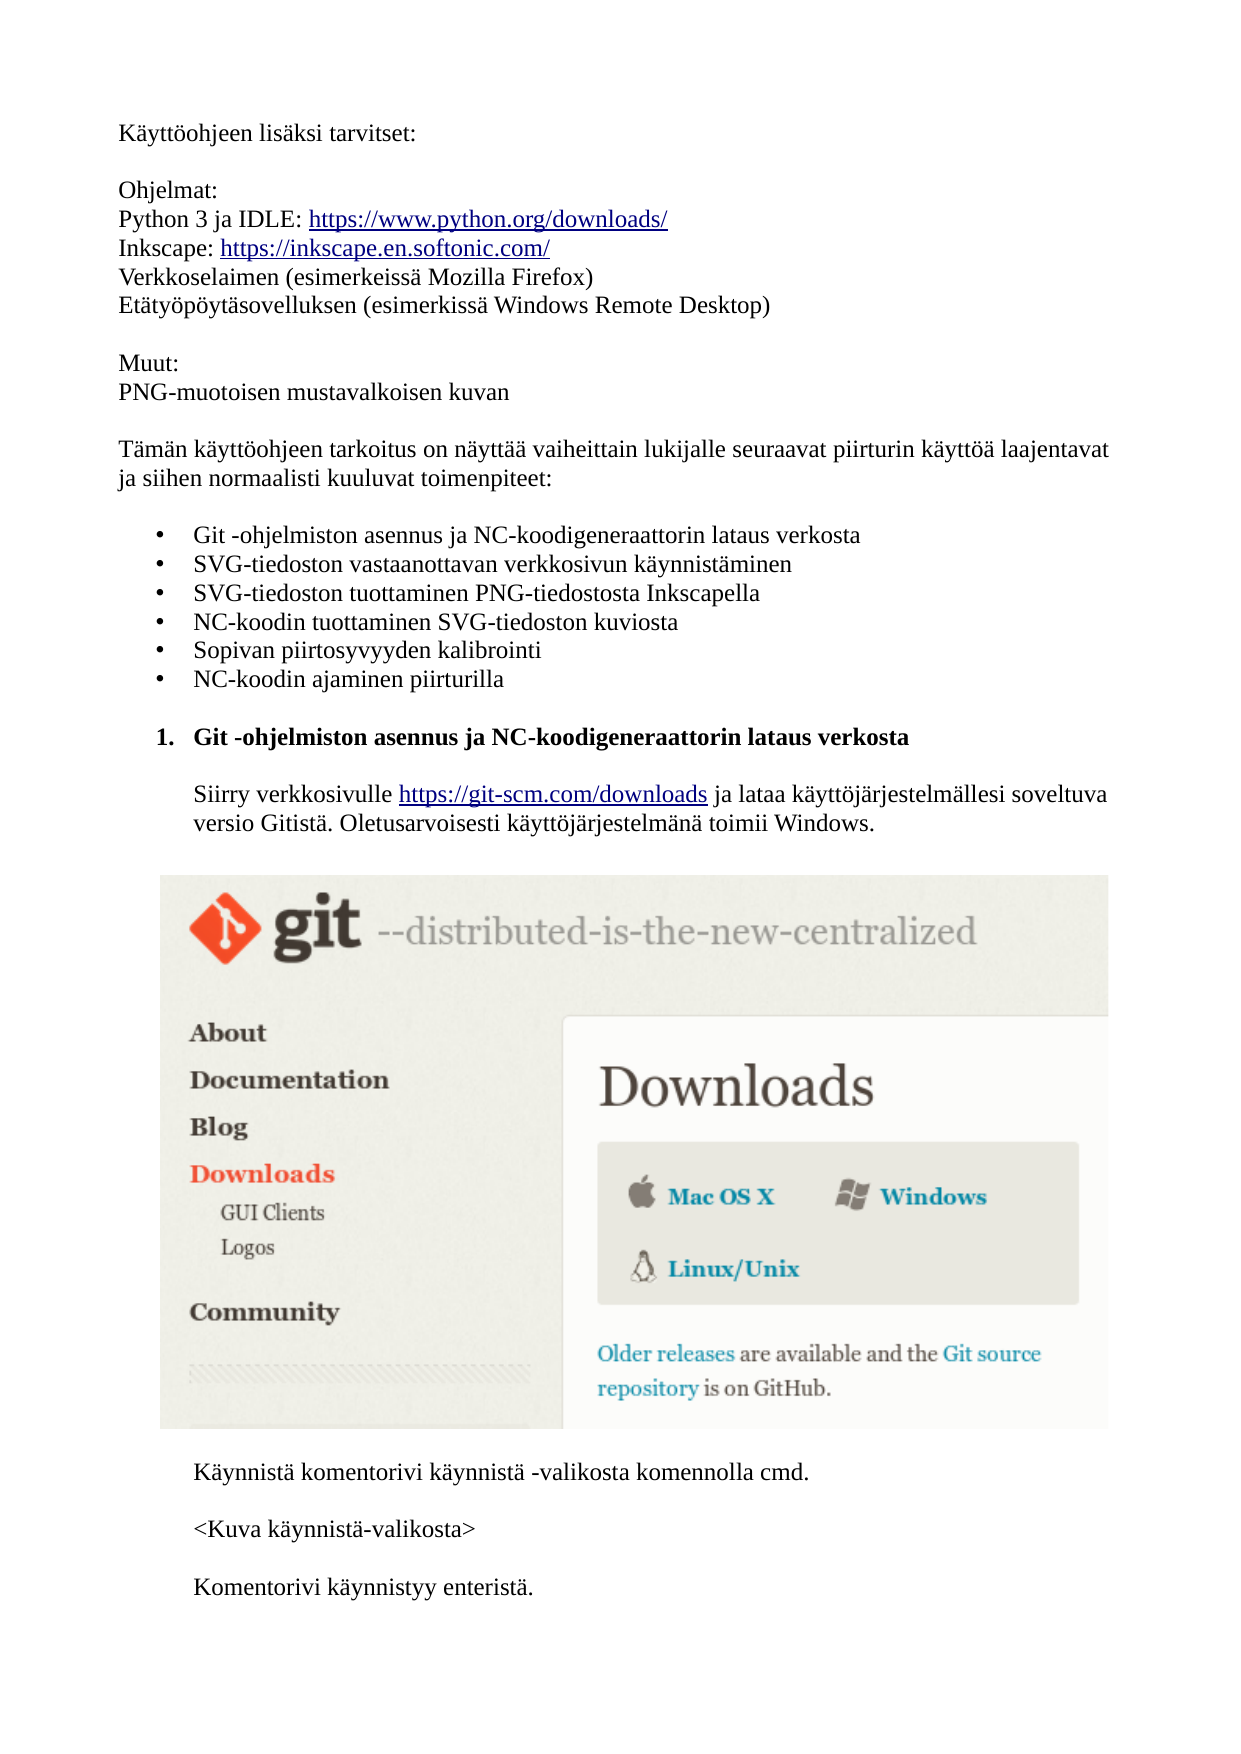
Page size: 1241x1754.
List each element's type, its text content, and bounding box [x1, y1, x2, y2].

text Käyttöohjeen lisäksi tarvitset: [118, 118, 1122, 147]
text Muut: [118, 348, 1122, 377]
text Python 3 ja IDLE: https://www.python.org/downloads/ [118, 204, 1122, 233]
list NC-koodin ajaminen piirturilla [156, 664, 1122, 693]
list NC-koodin tuottaminen SVG-tiedoston kuviosta [156, 607, 1122, 636]
list SVG-tiedoston tuottaminen PNG-tiedostosta Inkscapella [156, 578, 1122, 607]
text Inkscape: https://inkscape.en.softonic.com/ Verkkoselaimen (esimerkeissä Mozilla Firefox) Etätyöpöytäsovelluksen (esimerkissä Windows Remote Desktop) [118, 233, 1122, 319]
text PNG-muotoisen mustavalkoisen kuvan Tämän käyttöohjeen tarkoitus on näyttää vaiheittain lukijalle seuraavat piirturin käyttöä laajentavat ja siihen normaalisti kuuluvat toimenpiteet: [118, 377, 1122, 492]
list Git -ohjelmiston asennus ja NC-koodigeneraattorin lataus verkosta [156, 521, 1122, 549]
list Sopivan piirtosyvyyden kalibrointi [156, 636, 1122, 664]
list Git -ohjelmiston asennus ja NC-koodigeneraattorin lataus verkosta Siirry verkkosivulle https://git-scm.com/downloads ja lataa käyttöjärjestelmällesi soveltuva versio Gitistä. Oletusarvoisesti käyttöjärjestelmänä toimii Windows. Käynnistä komentorivi käynnistä -valikosta komennolla cmd. <Kuva käynnistä-valikosta> Komentorivi käynnistyy enteristä. [156, 722, 1122, 1629]
text Ohjelmat: [118, 176, 1122, 204]
picture [160, 875, 1109, 1429]
list SVG-tiedoston vastaanottavan verkkosivun käynnistäminen [156, 549, 1122, 578]
